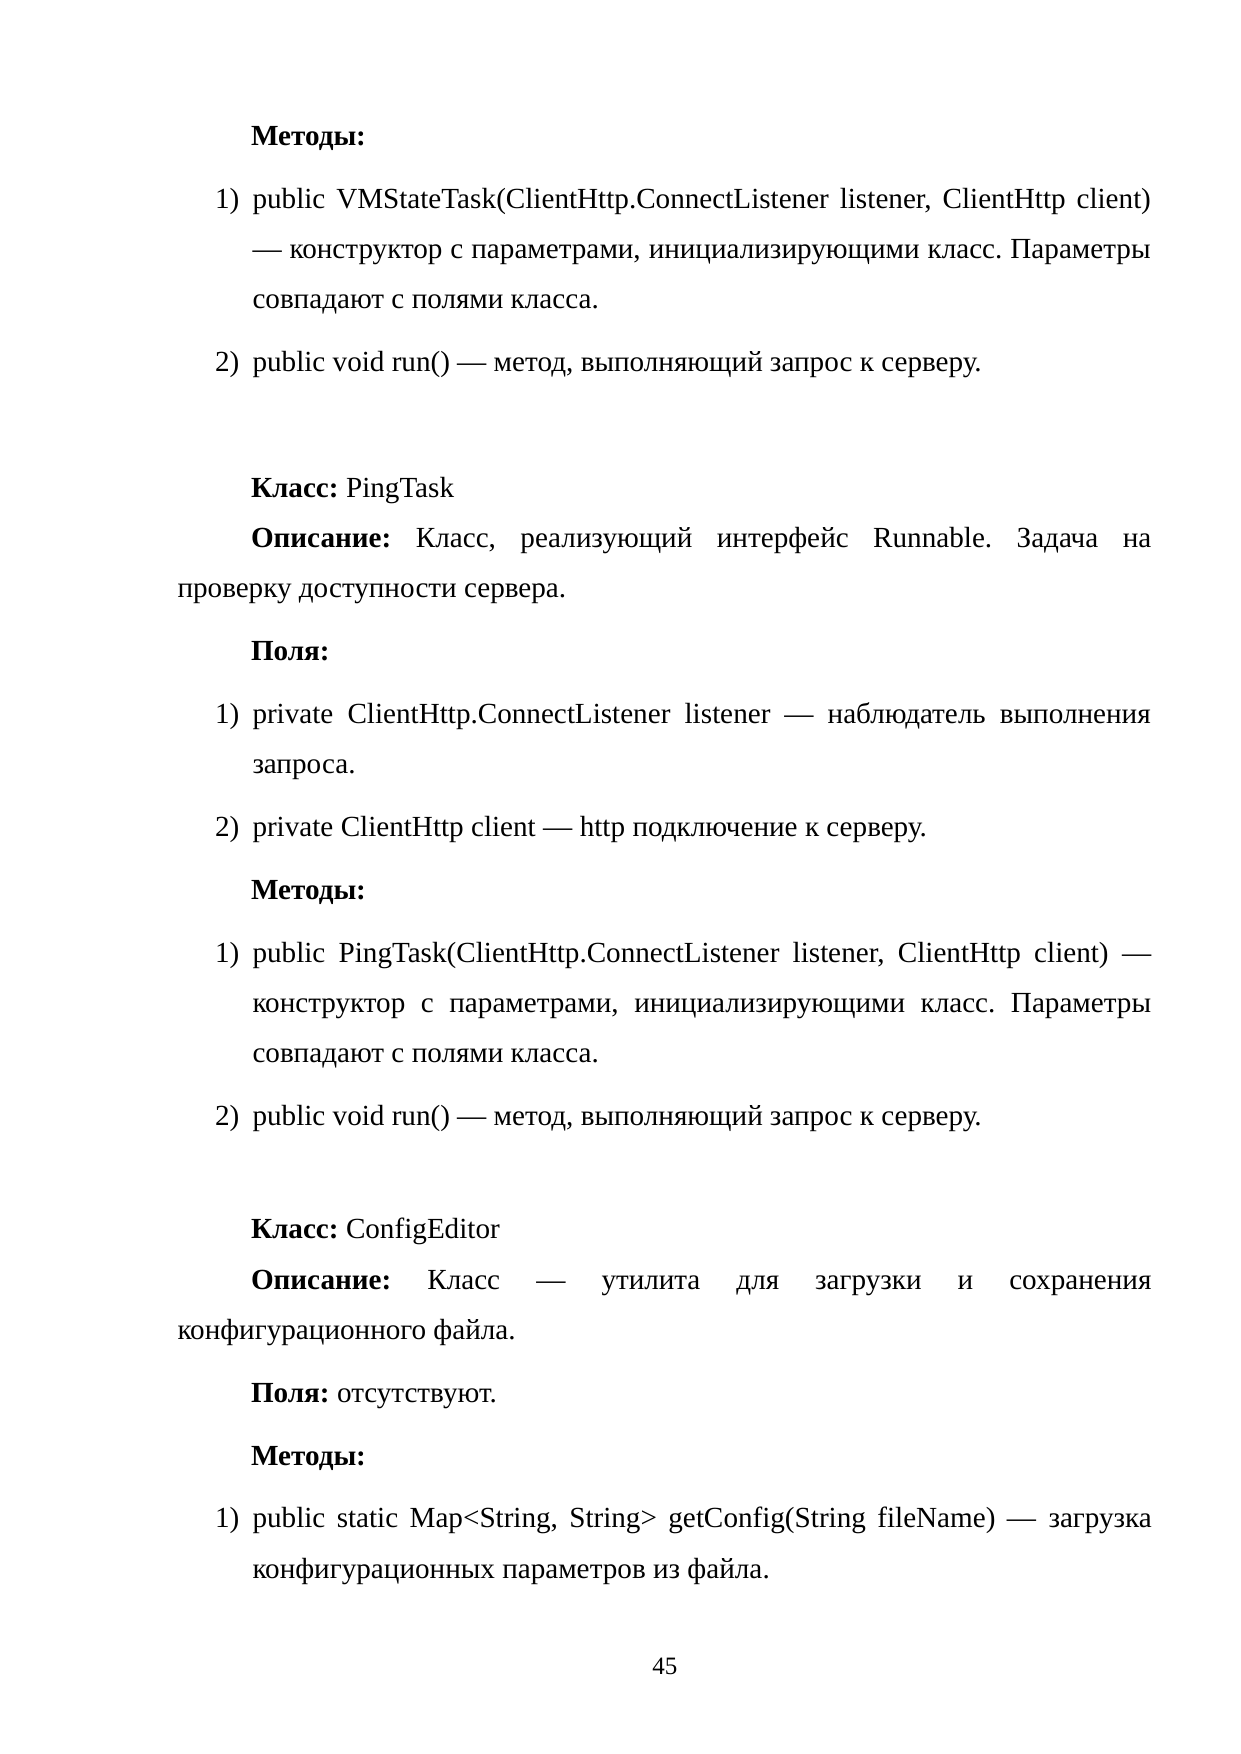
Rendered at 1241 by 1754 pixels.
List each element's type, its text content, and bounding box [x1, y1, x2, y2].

text Описание: Класс — утилита для загрузки и сохранения конфигурационного файла. [177, 1262, 1152, 1346]
list private ClientHttp client — http подключение к серверу. [215, 809, 1152, 843]
text Поля: отсутствуют. [177, 1375, 1152, 1408]
list public void run() — метод, выполняющий запрос к серверу. [215, 344, 1152, 378]
text Поля: [177, 633, 1152, 667]
text Методы: [177, 118, 1152, 152]
list public VMStateTask(ClientHttp.ConnectListener listener, ClientHttp client) — конструктор с параметрами, инициализирующими класс. Параметры совпадают с полями класса. [215, 181, 1152, 315]
text Методы: [177, 872, 1152, 906]
list public void run() — метод, выполняющий запрос к серверу. [215, 1098, 1152, 1132]
text Описание: Класс, реализующий интерфейс Runnable. Задача на проверку доступности сервера. [177, 520, 1152, 604]
list public static Map<String, String> getConfig(String fileName) — загрузка конфигурационных параметров из файла. [215, 1501, 1152, 1584]
text Класс: ConfigEditor [177, 1212, 1152, 1245]
text Методы: [177, 1438, 1152, 1471]
list private ClientHttp.ConnectListener listener — наблюдатель выполнения запроса. [215, 696, 1152, 780]
text Класс: PingTask [177, 470, 1152, 503]
list public PingTask(ClientHttp.ConnectListener listener, ClientHttp client) — конструктор с параметрами, инициализирующими класс. Параметры совпадают с полями класса. [215, 935, 1152, 1069]
